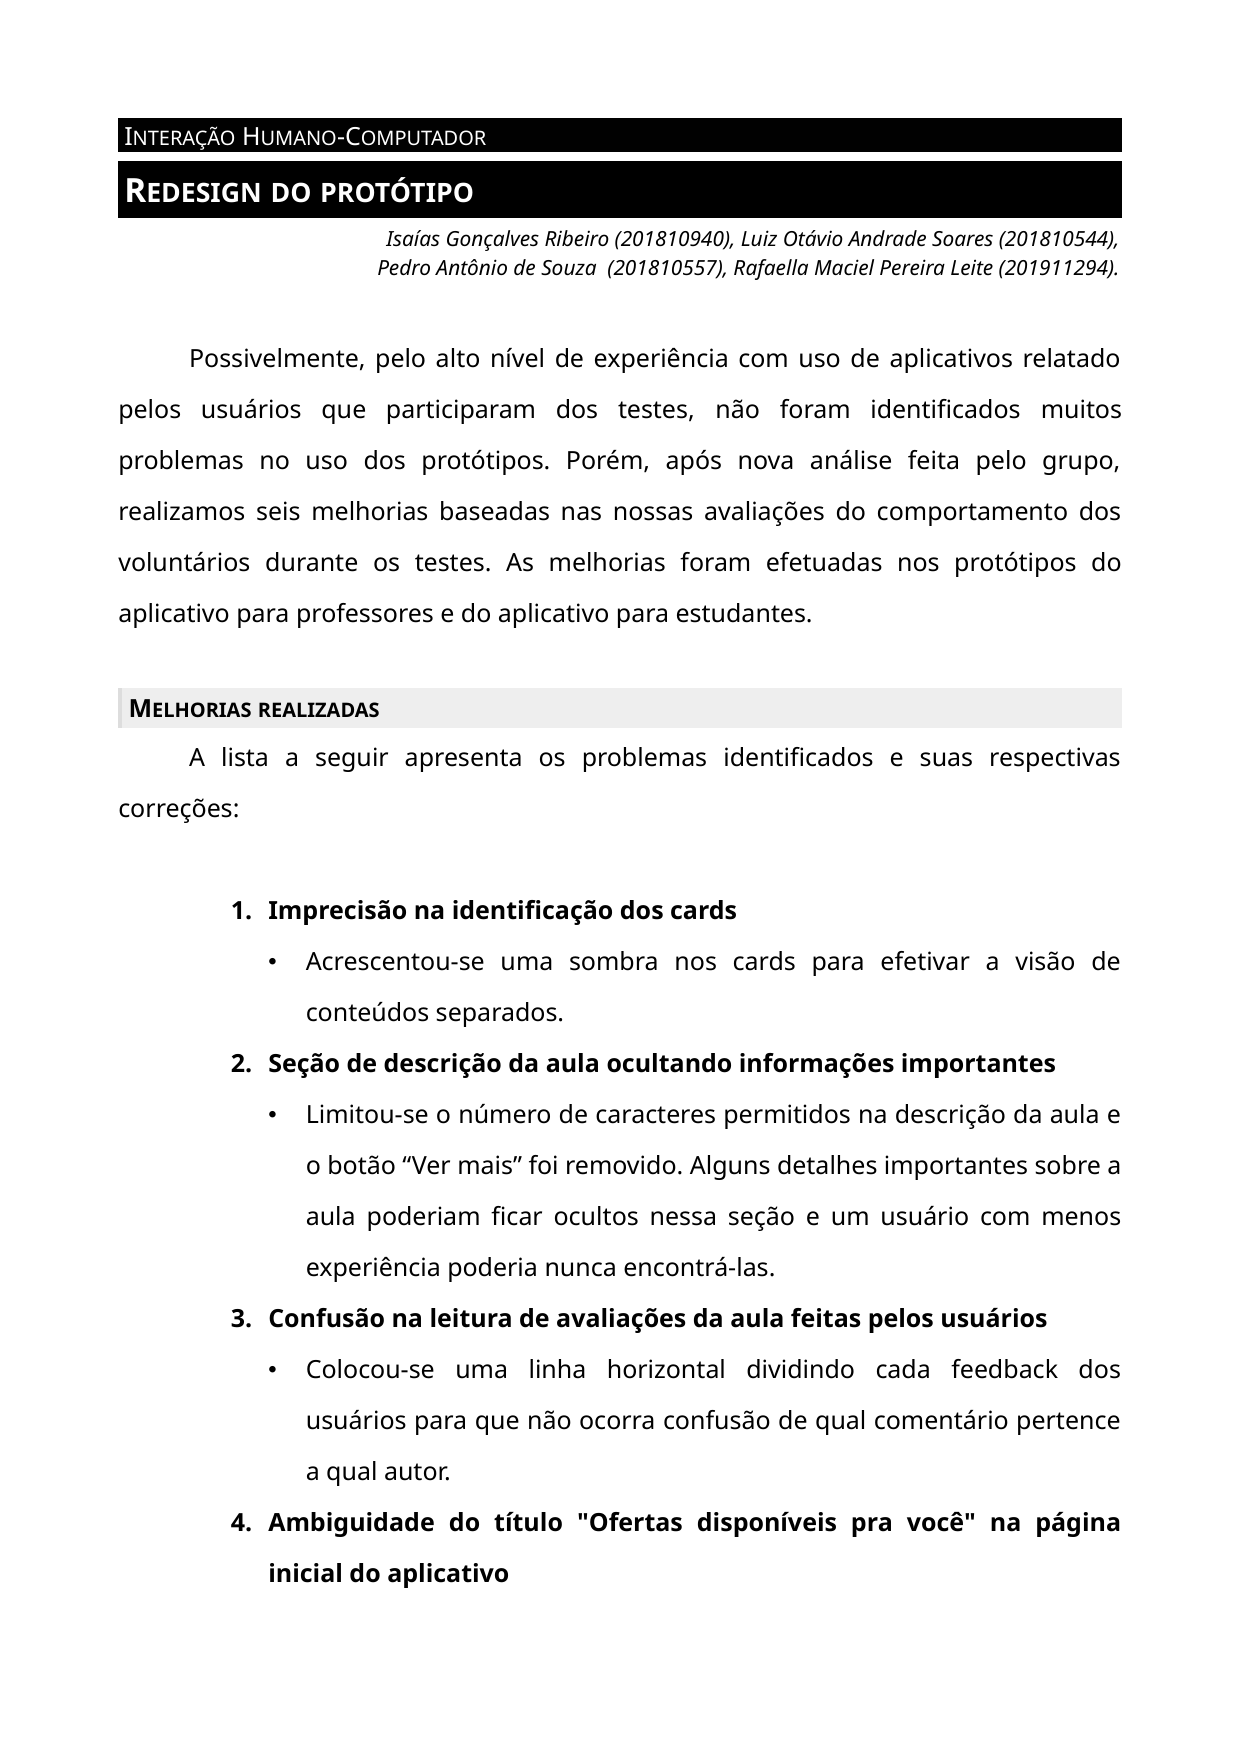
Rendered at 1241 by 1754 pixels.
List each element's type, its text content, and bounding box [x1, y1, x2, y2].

text Melhorias realizadas [122, 688, 1122, 728]
list Colocou-se uma linha horizontal dividindo cada feedback dos usuários para que não ocorra confusão de qual comentário pertence a qual autor. [268, 1352, 1122, 1488]
text A lista a seguir apresenta os problemas identificados e suas respectivas correções: [118, 739, 1122, 824]
list Seção de descrição da aula ocultando informações importantes [231, 1046, 1122, 1080]
list Acrescentou-se uma sombra nos cards para efetivar a visão de conteúdos separados. [268, 944, 1122, 1029]
text Pedro Antônio de Souza (201810557), Rafaella Maciel Pereira Leite (201911294). [118, 253, 1122, 281]
list Limitou-se o número de caracteres permitidos na descrição da aula e o botão “Ver mais” foi removido. Alguns detalhes importantes sobre a aula poderiam ficar ocultos nessa seção e um usuário com menos experiência poderia nunca encontrá-las. [268, 1097, 1122, 1284]
list Ambiguidade do título "Ofertas disponíveis pra você" na página inicial do aplicativo [231, 1505, 1122, 1590]
list Confusão na leitura de avaliações da aula feitas pelos usuários [231, 1301, 1122, 1335]
list Imprecisão na identificação dos cards [231, 893, 1122, 927]
text Interação Humano-Computador [118, 118, 1122, 152]
text Redesign do protótipo [118, 161, 1122, 218]
text Possivelmente, pelo alto nível de experiência com uso de aplicativos relatado pelos usuários que participaram dos testes, não foram identificados muitos problemas no uso dos protótipos. Porém, após nova análise feita pelo grupo, realizamos seis melhorias baseadas nas nossas avaliações do comportamento dos voluntários durante os testes. As melhorias foram efetuadas nos protótipos do aplicativo para professores e do aplicativo para estudantes. [118, 340, 1122, 629]
text Isaías Gonçalves Ribeiro (201810940), Luiz Otávio Andrade Soares (201810544), [118, 224, 1122, 253]
